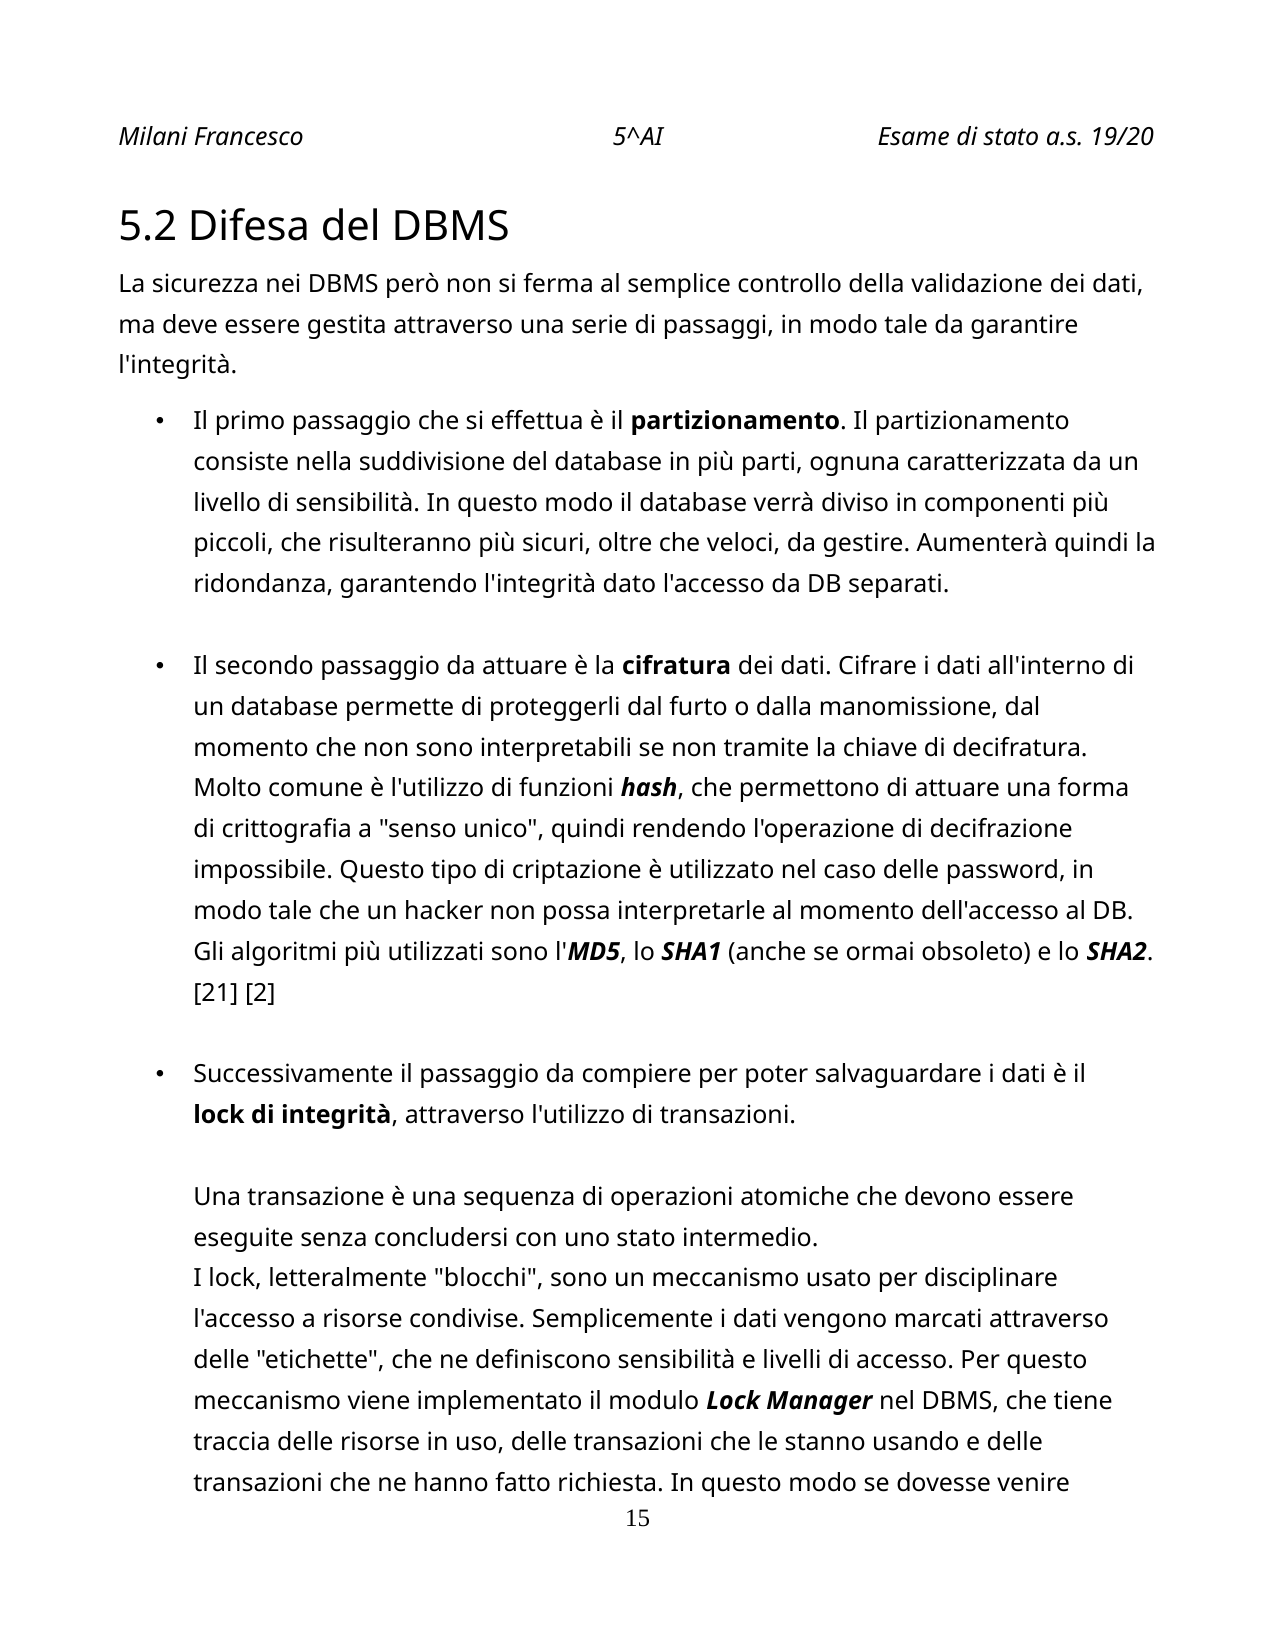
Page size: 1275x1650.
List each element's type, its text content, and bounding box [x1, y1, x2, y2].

list I lock, letteralmente "blocchi", sono un meccanismo usato per disciplinare l'accesso a risorse condivise. Semplicemente i dati vengono marcati attraverso delle "etichette", che ne definiscono sensibilità e livelli di accesso. Per questo meccanismo viene implementato il modulo Lock Manager nel DBMS, che tiene traccia delle risorse in uso, delle transazioni che le stanno usando e delle transazioni che ne hanno fatto richiesta. In questo modo se dovesse venire [156, 1260, 1157, 1498]
subtitle 5.2 Difesa del DBMS [118, 196, 1157, 253]
list Successivamente il passaggio da compiere per poter salvaguardare i dati è il [156, 1056, 1157, 1090]
list Il secondo passaggio da attuare è la cifratura dei dati. Cifrare i dati all'interno di un database permette di proteggerli dal furto o dalla manomissione, dal momento che non sono interpretabili se non tramite la chiave di decifratura. Molto comune è l'utilizzo di funzioni hash, che permettono di attuare una forma di crittografia a "senso unico", quindi rendendo l'operazione di decifrazione impossibile. Questo tipo di criptazione è utilizzato nel caso delle password, in modo tale che un hacker non possa interpretarle al momento dell'accesso al DB. Gli algoritmi più utilizzati sono l'MD5, lo SHA1 (anche se ormai obsoleto) e lo SHA2. [21] [2] [156, 648, 1157, 1008]
list lock di integrità, attraverso l'utilizzo di transazioni. [156, 1097, 1157, 1131]
list Il primo passaggio che si effettua è il partizionamento. Il partizionamento consiste nella suddivisione del database in più parti, ognuna caratterizzata da un livello di sensibilità. In questo modo il database verrà diviso in componenti più piccoli, che risulteranno più sicuri, oltre che veloci, da gestire. Aumenterà quindi la ridondanza, garantendo l'integrità dato l'accesso da DB separati. [156, 403, 1157, 600]
list Una transazione è una sequenza di operazioni atomiche che devono essere eseguite senza concludersi con uno stato intermedio. [156, 1178, 1157, 1253]
text La sicurezza nei DBMS però non si ferma al semplice controllo della validazione dei dati, ma deve essere gestita attraverso una serie di passaggi, in modo tale da garantire l'integrità. [118, 266, 1157, 381]
